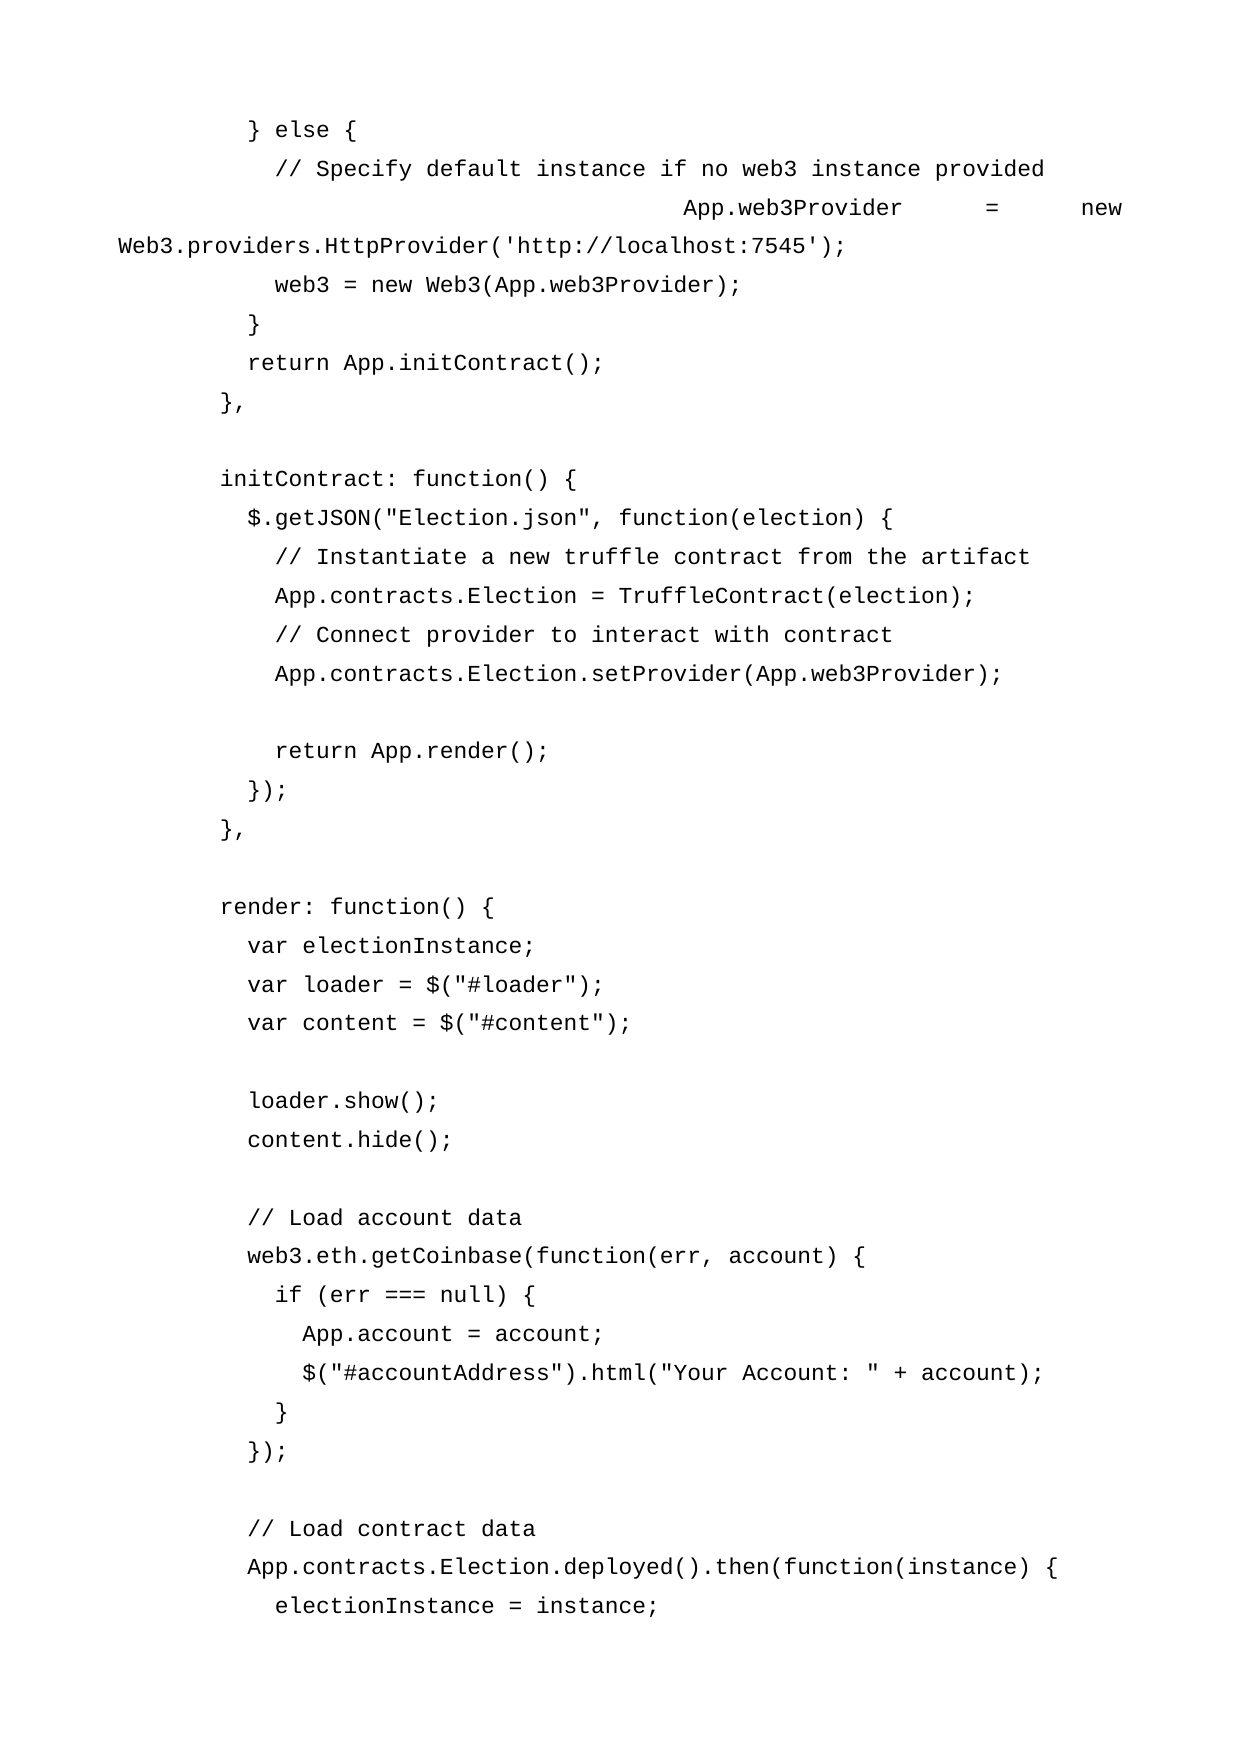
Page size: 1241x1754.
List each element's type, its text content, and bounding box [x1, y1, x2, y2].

text App.contracts.Election.deployed().then(function(instance) { [118, 1556, 1122, 1582]
text } [118, 1400, 1122, 1426]
text }, [118, 817, 1122, 843]
text loader.show(); [118, 1089, 1122, 1115]
text content.hide(); [118, 1128, 1122, 1154]
text // Specify default instance if no web3 instance provided [118, 157, 1122, 183]
text var electionInstance; [118, 934, 1122, 960]
text App.web3Provider = new Web3.providers.HttpProvider('http://localhost:7545'); [118, 196, 1122, 261]
text $.getJSON("Election.json", function(election) { [118, 507, 1122, 533]
text render: function() { [118, 895, 1122, 921]
text $("#accountAddress").html("Your Account: " + account); [118, 1361, 1122, 1387]
text }); [118, 779, 1122, 804]
text initContract: function() { [118, 468, 1122, 494]
text App.contracts.Election.setProvider(App.web3Provider); [118, 662, 1122, 688]
text web3.eth.getCoinbase(function(err, account) { [118, 1245, 1122, 1271]
text // Load account data [118, 1206, 1122, 1232]
text // Connect provider to interact with contract [118, 623, 1122, 649]
text }); [118, 1439, 1122, 1465]
text } else { [118, 118, 1122, 144]
text App.contracts.Election = TruffleContract(election); [118, 584, 1122, 610]
text electionInstance = instance; [118, 1594, 1122, 1621]
text web3 = new Web3(App.web3Provider); [118, 273, 1122, 299]
text }, [118, 390, 1122, 416]
text if (err === null) { [118, 1284, 1122, 1310]
text // Instantiate a new truffle contract from the artifact [118, 546, 1122, 571]
text App.account = account; [118, 1323, 1122, 1348]
text } [118, 312, 1122, 338]
text // Load contract data [118, 1517, 1122, 1543]
text return App.render(); [118, 740, 1122, 766]
text var content = $("#content"); [118, 1012, 1122, 1038]
text var loader = $("#loader"); [118, 973, 1122, 999]
text return App.initContract(); [118, 351, 1122, 377]
